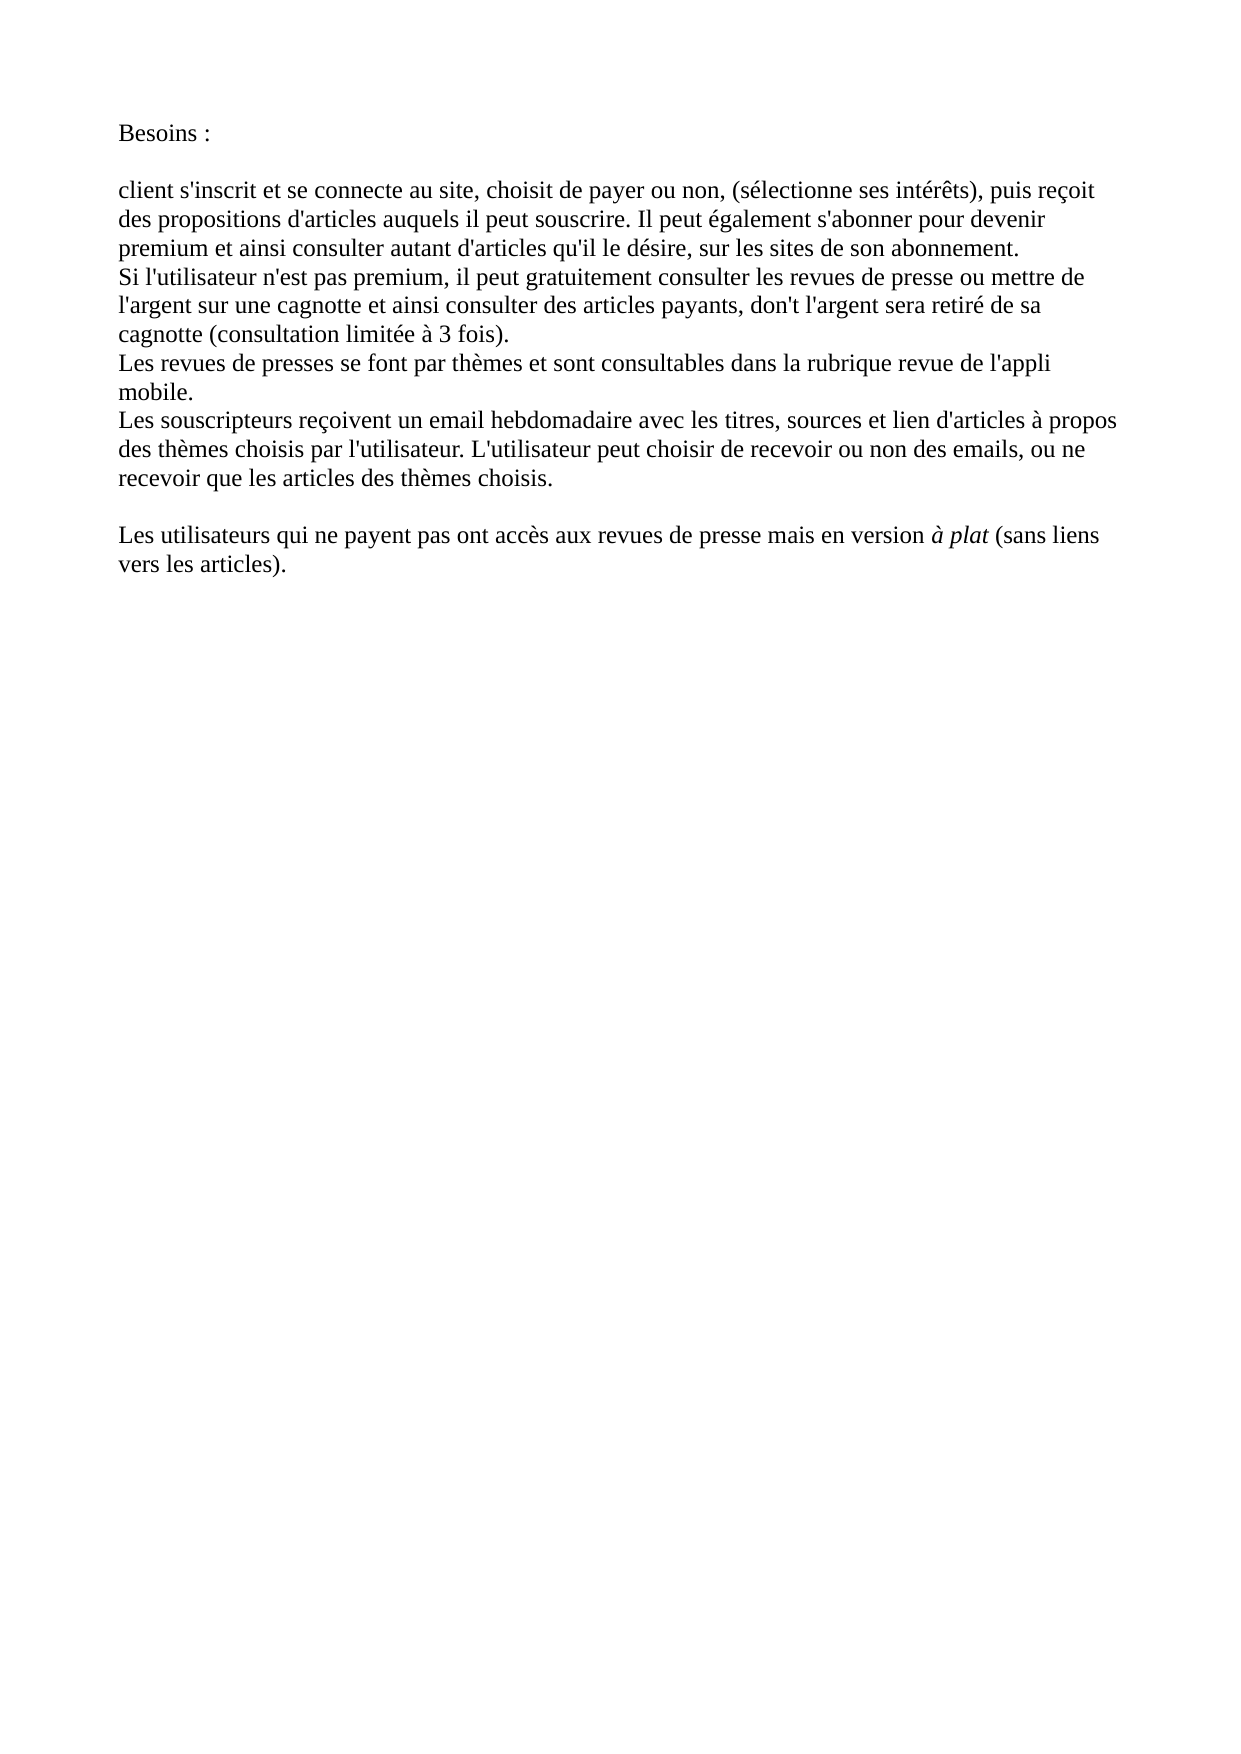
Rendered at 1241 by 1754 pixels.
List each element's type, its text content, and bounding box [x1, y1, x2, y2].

text Les utilisateurs qui ne payent pas ont accès aux revues de presse mais en version à plat (sans liens vers les articles). [118, 521, 1122, 578]
text Les souscripteurs reçoivent un email hebdomadaire avec les titres, sources et lien d'articles à propos des thèmes choisis par l'utilisateur. L'utilisateur peut choisir de recevoir ou non des emails, ou ne recevoir que les articles des thèmes choisis. [118, 406, 1122, 492]
text Si l'utilisateur n'est pas premium, il peut gratuitement consulter les revues de presse ou mettre de l'argent sur une cagnotte et ainsi consulter des articles payants, don't l'argent sera retiré de sa cagnotte (consultation limitée à 3 fois). [118, 262, 1122, 348]
text Besoins : [118, 118, 1122, 147]
text client s'inscrit et se connecte au site, choisit de payer ou non, (sélectionne ses intérêts), puis reçoit des propositions d'articles auquels il peut souscrire. Il peut également s'abonner pour devenir premium et ainsi consulter autant d'articles qu'il le désire, sur les sites de son abonnement. [118, 176, 1122, 262]
text Les revues de presses se font par thèmes et sont consultables dans la rubrique revue de l'appli mobile. [118, 348, 1122, 406]
